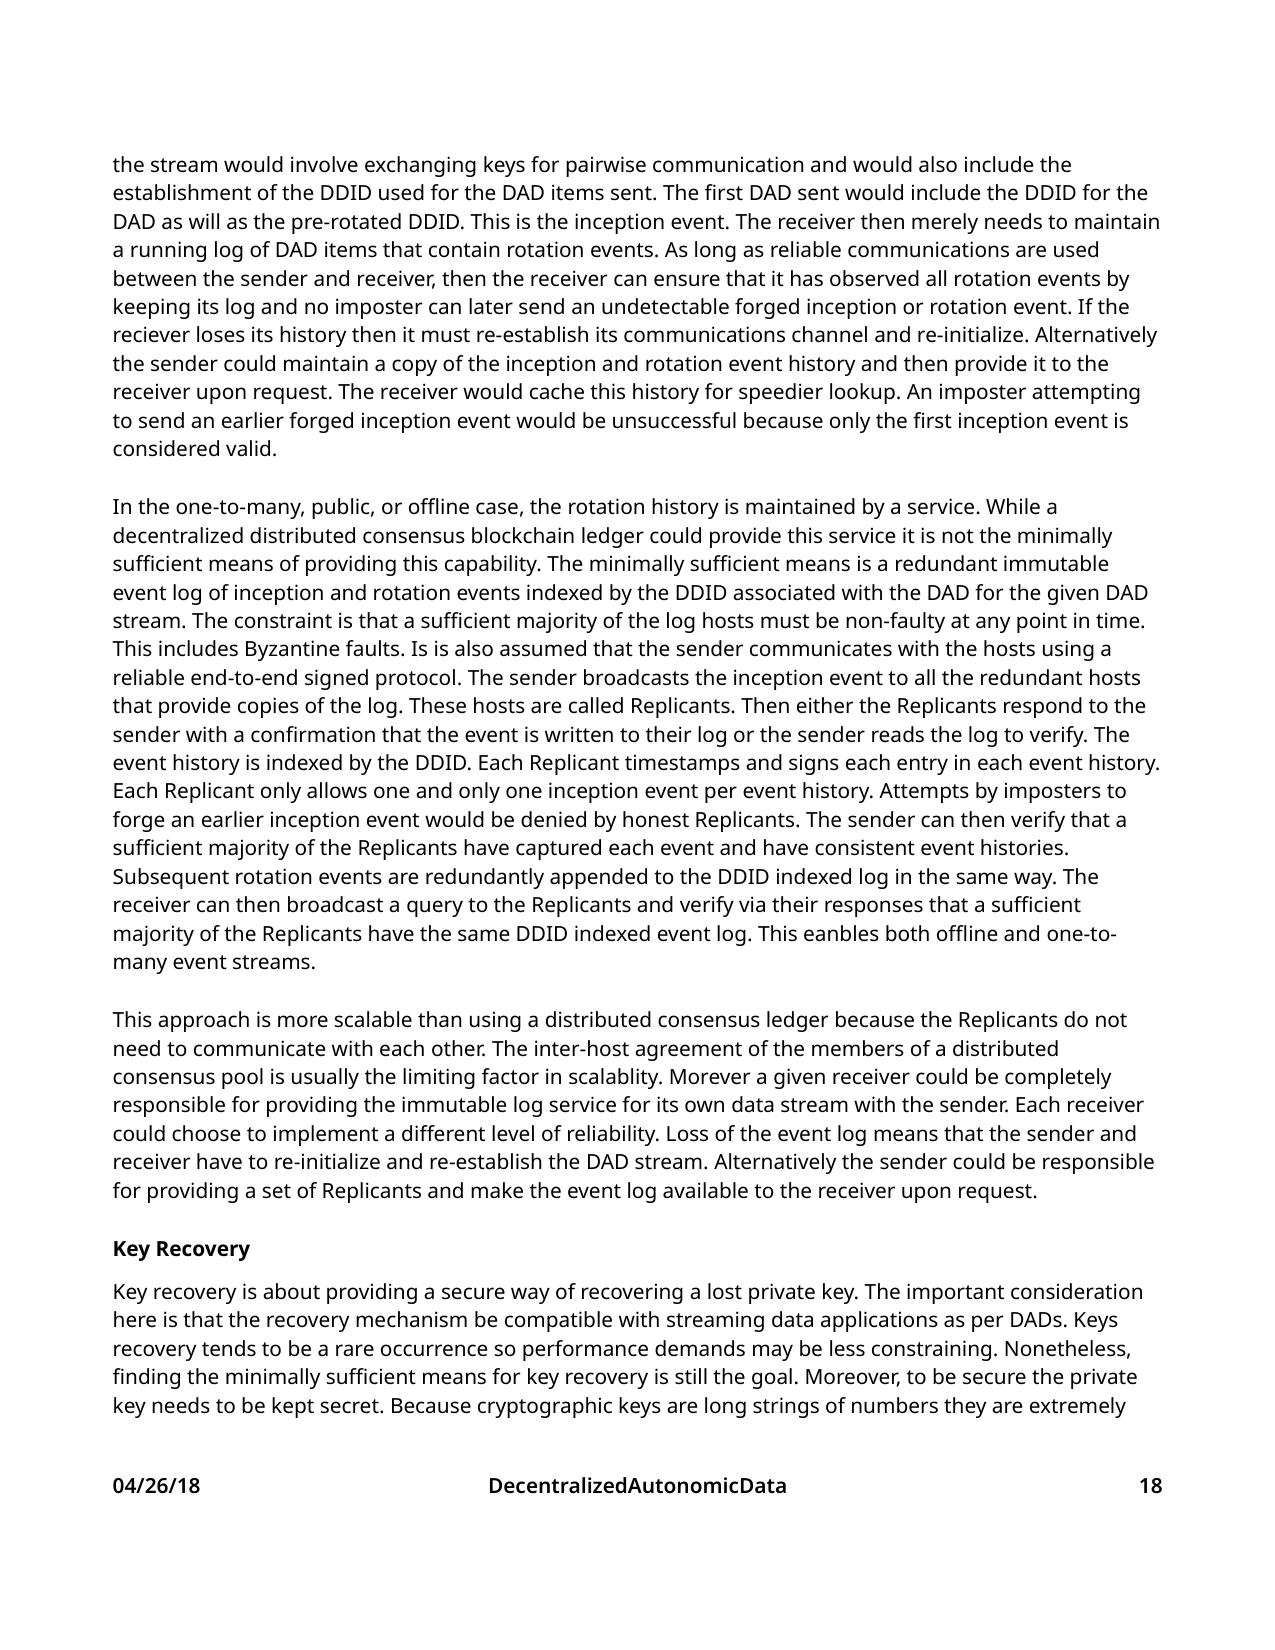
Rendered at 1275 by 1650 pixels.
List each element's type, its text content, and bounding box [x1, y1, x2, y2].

text Key recovery is about providing a secure way of recovering a lost private key. The important consideration here is that the recovery mechanism be compatible with streaming data applications as per DADs. Keys recovery tends to be a rare occurrence so performance demands may be less constraining. Nonetheless, finding the minimally sufficient means for key recovery is still the goal. Moreover, to be secure the private key needs to be kept secret. Because cryptographic keys are long strings of numbers they are extremely [112, 1277, 1162, 1419]
subtitle Key Recovery [112, 1234, 1162, 1262]
text the stream would involve exchanging keys for pairwise communication and would also include the establishment of the DDID used for the DAD items sent. The first DAD sent would include the DDID for the DAD as will as the pre-rotated DDID. This is the inception event. The receiver then merely needs to maintain a running log of DAD items that contain rotation events. As long as reliable communications are used between the sender and receiver, then the receiver can ensure that it has observed all rotation events by keeping its log and no imposter can later send an undetectable forged inception or rotation event. If the reciever loses its history then it must re-establish its communications channel and re-initialize. Alternatively the sender could maintain a copy of the inception and rotation event history and then provide it to the receiver upon request. The receiver would cache this history for speedier lookup. An imposter attempting to send an earlier forged inception event would be unsuccessful because only the first inception event is considered valid. [112, 150, 1162, 463]
text This approach is more scalable than using a distributed consensus ledger because the Replicants do not need to communicate with each other. The inter-host agreement of the members of a distributed consensus pool is usually the limiting factor in scalablity. Morever a given receiver could be completely responsible for providing the immutable log service for its own data stream with the sender. Each receiver could choose to implement a different level of reliability. Loss of the event log means that the sender and receiver have to re-initialize and re-establish the DAD stream. Alternatively the sender could be responsible for providing a set of Replicants and make the event log available to the receiver upon request. [112, 1005, 1162, 1204]
text In the one-to-many, public, or offline case, the rotation history is maintained by a service. While a decentralized distributed consensus blockchain ledger could provide this service it is not the minimally sufficient means of providing this capability. The minimally sufficient means is a redundant immutable event log of inception and rotation events indexed by the DDID associated with the DAD for the given DAD stream. The constraint is that a sufficient majority of the log hosts must be non-faulty at any point in time. This includes Byzantine faults. Is is also assumed that the sender communicates with the hosts using a reliable end-to-end signed protocol. The sender broadcasts the inception event to all the redundant hosts that provide copies of the log. These hosts are called Replicants. Then either the Replicants respond to the sender with a confirmation that the event is written to their log or the sender reads the log to verify. The event history is indexed by the DDID. Each Replicant timestamps and signs each entry in each event history. Each Replicant only allows one and only one inception event per event history. Attempts by imposters to forge an earlier inception event would be denied by honest Replicants. The sender can then verify that a sufficient majority of the Replicants have captured each event and have consistent event histories. Subsequent rotation events are redundantly appended to the DDID indexed log in the same way. The receiver can then broadcast a query to the Replicants and verify via their responses that a sufficient majority of the Replicants have the same DDID indexed event log. This eanbles both offline and one-to-many event streams. [112, 492, 1162, 976]
